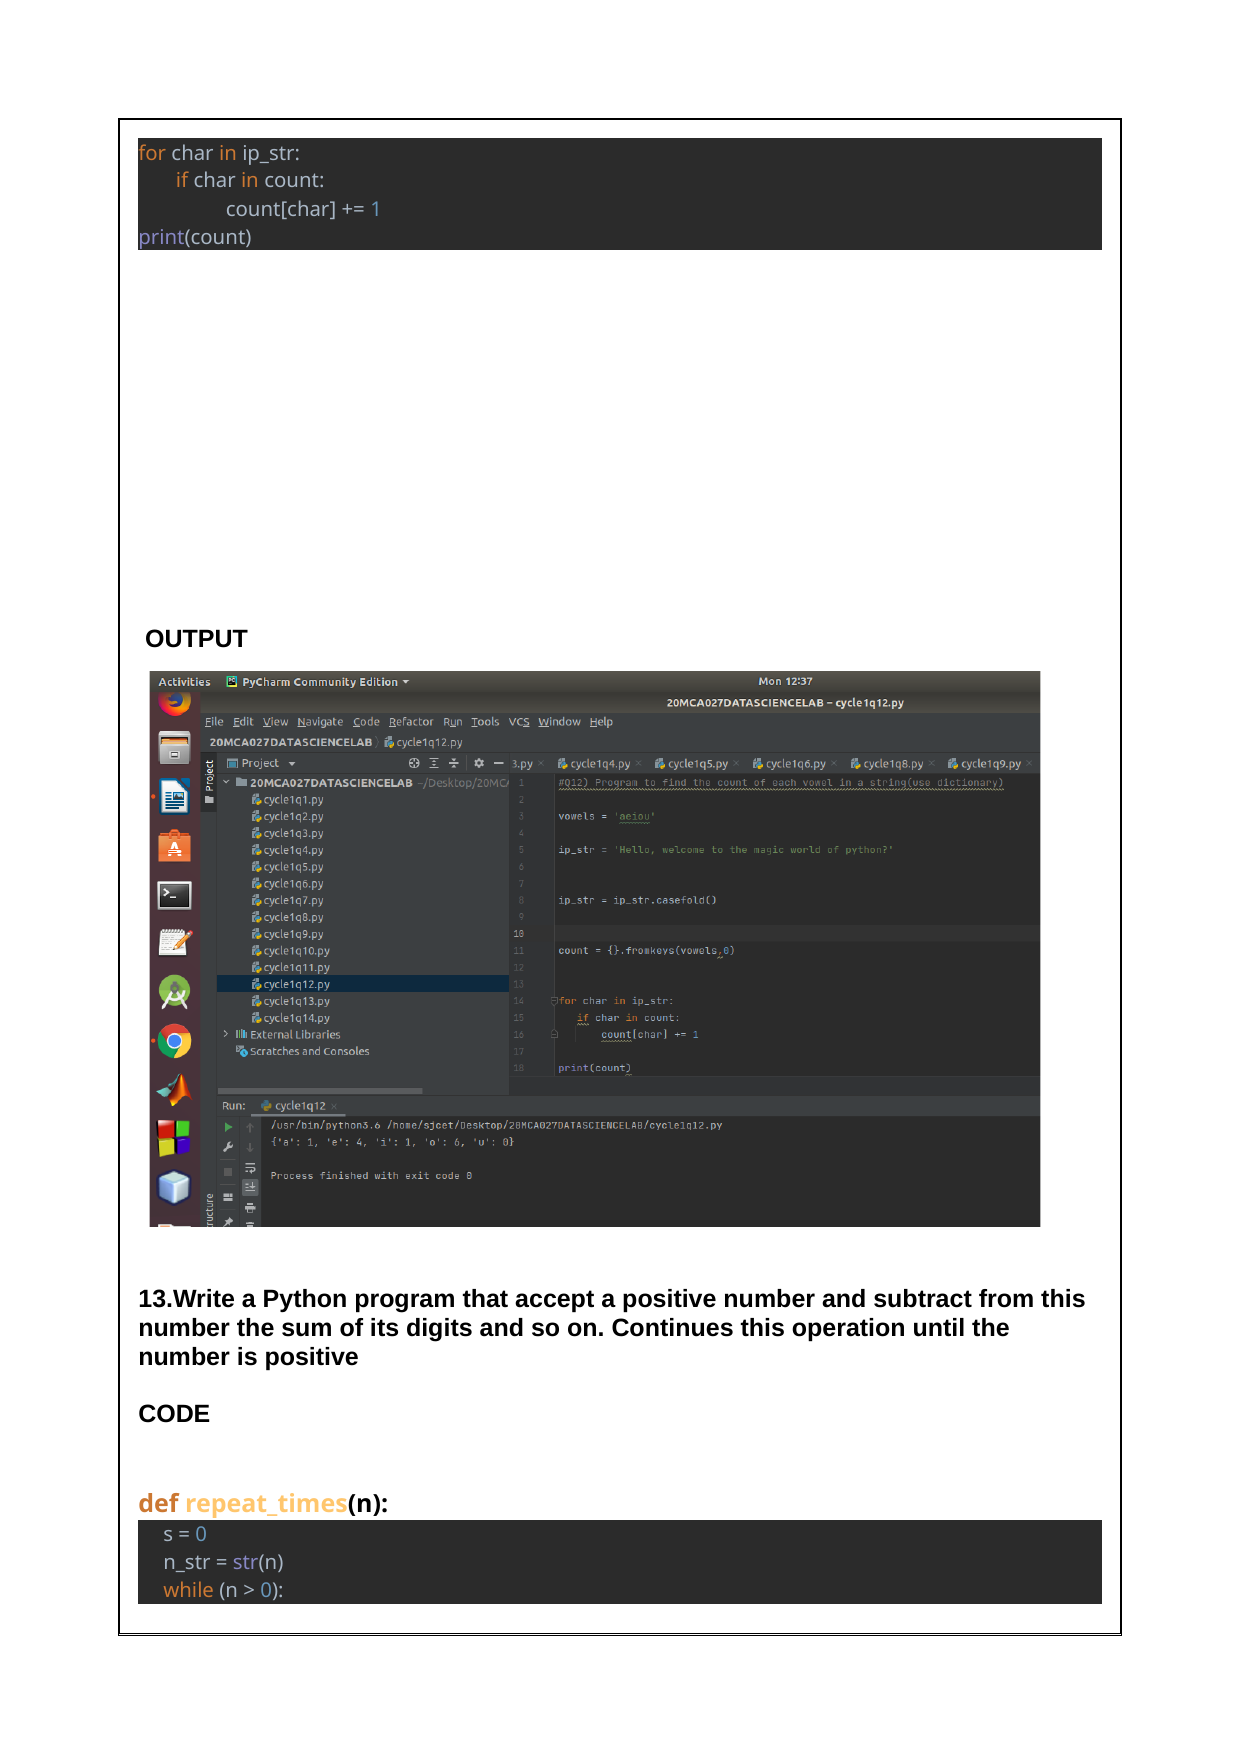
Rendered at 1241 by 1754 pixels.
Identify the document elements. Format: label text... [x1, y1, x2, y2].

text def repeat_times(n): [138, 1486, 1102, 1520]
text number the sum of its digits and so on. Continues this operation until the number is positive [138, 1313, 1102, 1371]
text n_str = str(n) [138, 1548, 1102, 1576]
text s = 0 [138, 1520, 1102, 1548]
text for char in ip_str: [138, 138, 1102, 166]
text count[char] += 1 [138, 194, 1102, 222]
text print(count) [138, 222, 1102, 250]
text while (n > 0): [138, 1576, 1102, 1604]
text CODE [138, 1399, 1102, 1428]
text if char in count: [138, 166, 1102, 194]
text 13.Write a Python program that accept a positive number and subtract from this [138, 1284, 1102, 1313]
picture [149, 671, 1041, 1227]
text OUTPUT [138, 624, 1102, 653]
